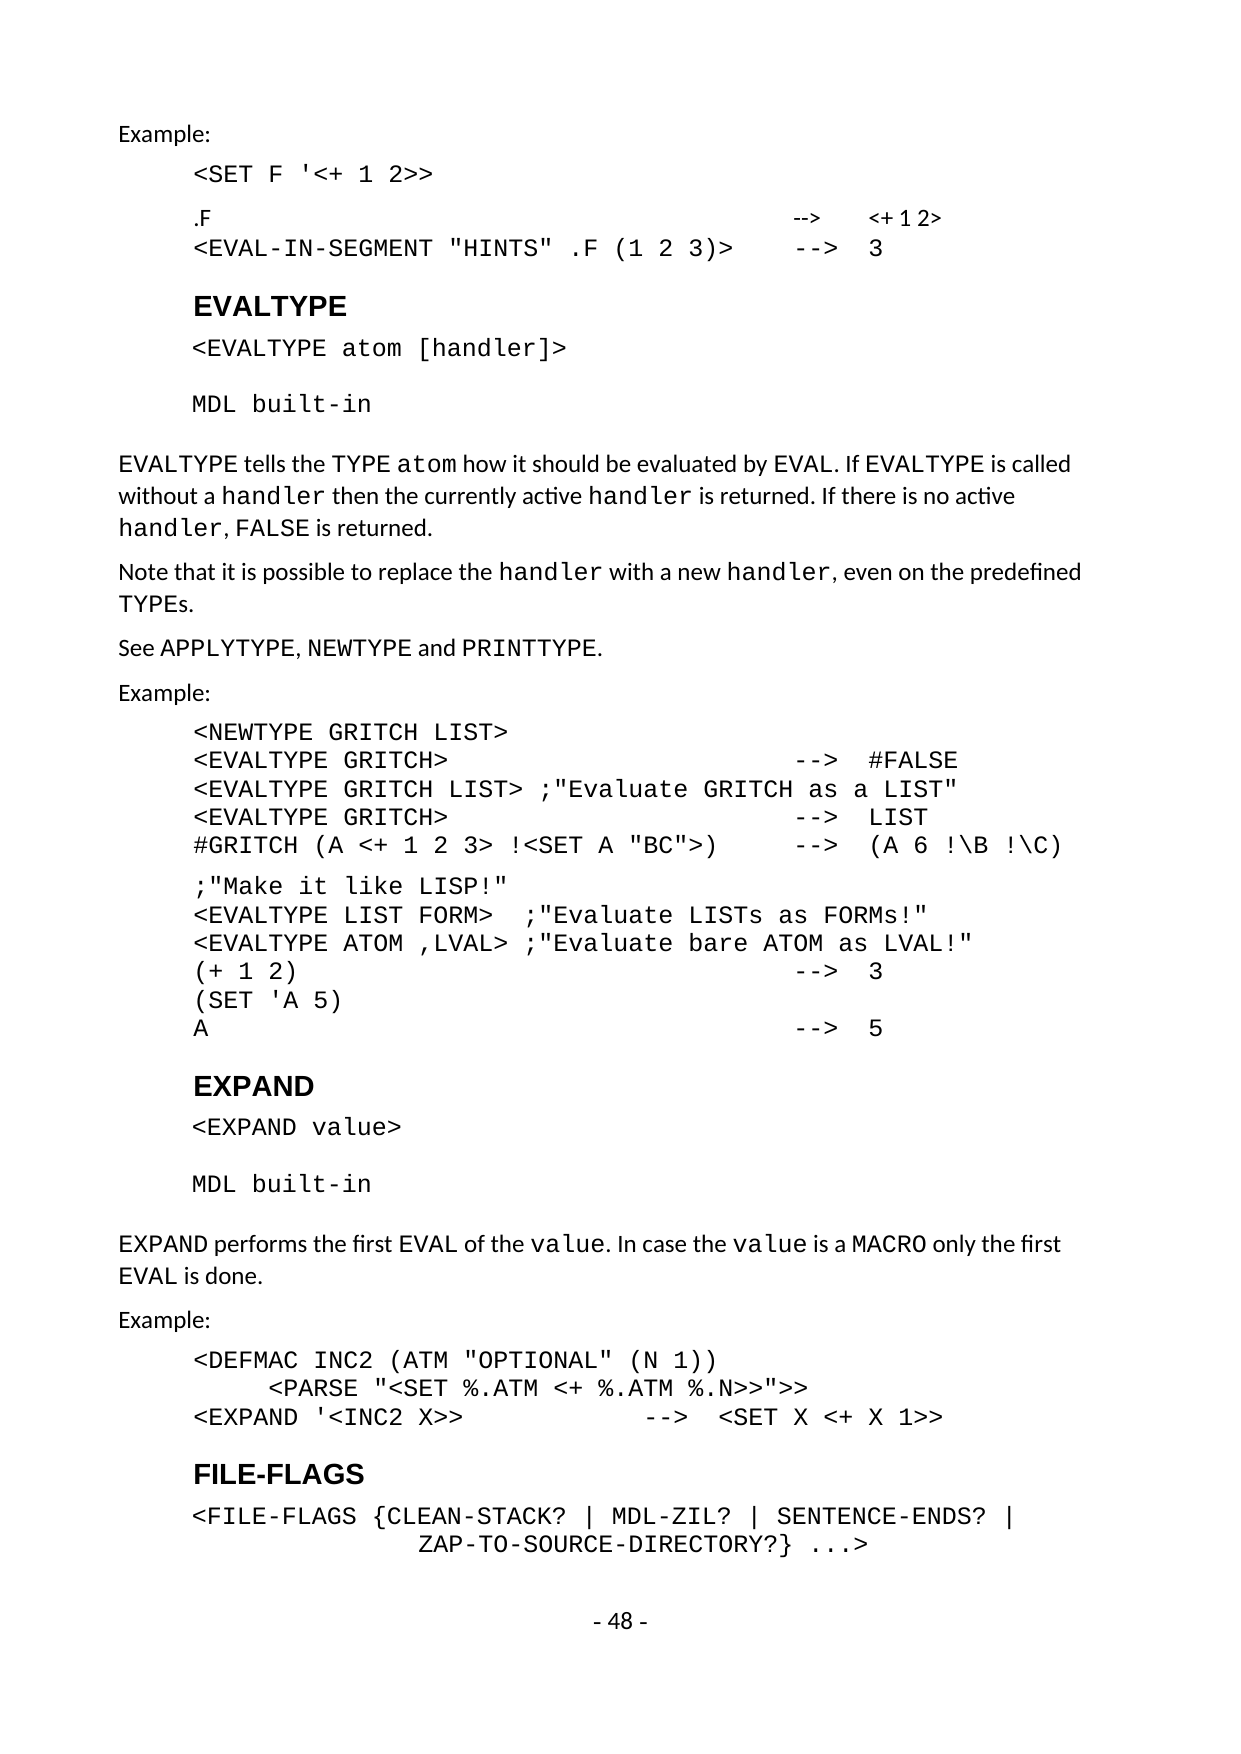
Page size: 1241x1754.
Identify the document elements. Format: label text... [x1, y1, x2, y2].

text <EVALTYPE atom [handler]> [192, 335, 1122, 364]
subtitle EVALTYPE [118, 289, 1122, 323]
subtitle EXPAND [118, 1069, 1122, 1102]
text Example: [118, 677, 1122, 707]
text <EXPAND value> [192, 1115, 1122, 1143]
text EVALTYPE tells the TYPE atom how it should be evaluated by EVAL. If EVALTYPE is called without a handler then the currently active handler is returned. If there is no active handler, FALSE is returned. [118, 449, 1122, 544]
text ;"Make it like LISP!" <EVALTYPE LIST FORM> ;"Evaluate LISTs as FORMs!" <EVALTYPE ATOM ,LVAL> ;"Evaluate bare ATOM as LVAL!" (+ 1 2) --> 3 (SET 'A 5) A --> 5 [193, 874, 1122, 1044]
text MDL built-in [192, 392, 1122, 420]
text <SET F '<+ 1 2>> [118, 161, 1122, 189]
text <DEFMAC INC2 (ATM "OPTIONAL" (N 1)) <PARSE "<SET %.ATM <+ %.ATM %.N>>">> <EXPAND '<INC2 X>> --> <SET X <+ X 1>> [118, 1347, 1122, 1432]
text Example: [118, 118, 1122, 149]
text See APPLYTYPE, NEWTYPE and PRINTTYPE. [118, 632, 1122, 664]
text <FILE-FLAGS {CLEAN-STACK? | MDL-ZIL? | SENTENCE-ENDS? | ZAP-TO-SOURCE-DIRECTORY?} ...> [192, 1503, 1122, 1560]
text EXPAND performs the first EVAL of the value. In case the value is a MACRO only the first EVAL is done. [118, 1228, 1122, 1292]
text Example: [118, 1304, 1122, 1335]
list .F --> <+ 1 2> <EVAL-IN-SEGMENT "HINTS" .F (1 2 3)> --> 3 [43, 202, 1122, 264]
text <NEWTYPE GRITCH LIST> <EVALTYPE GRITCH> --> #FALSE <EVALTYPE GRITCH LIST> ;"Evaluate GRITCH as a LIST" <EVALTYPE GRITCH> --> LIST #GRITCH (A <+ 1 2 3> !<SET A "BC">) --> (A 6 !\B !\C) [193, 720, 1122, 861]
text Note that it is possible to replace the handler with a new handler, even on the predefined TYPEs. [118, 556, 1122, 620]
subtitle FILE-FLAGS [118, 1457, 1122, 1491]
text MDL built-in [192, 1172, 1122, 1200]
